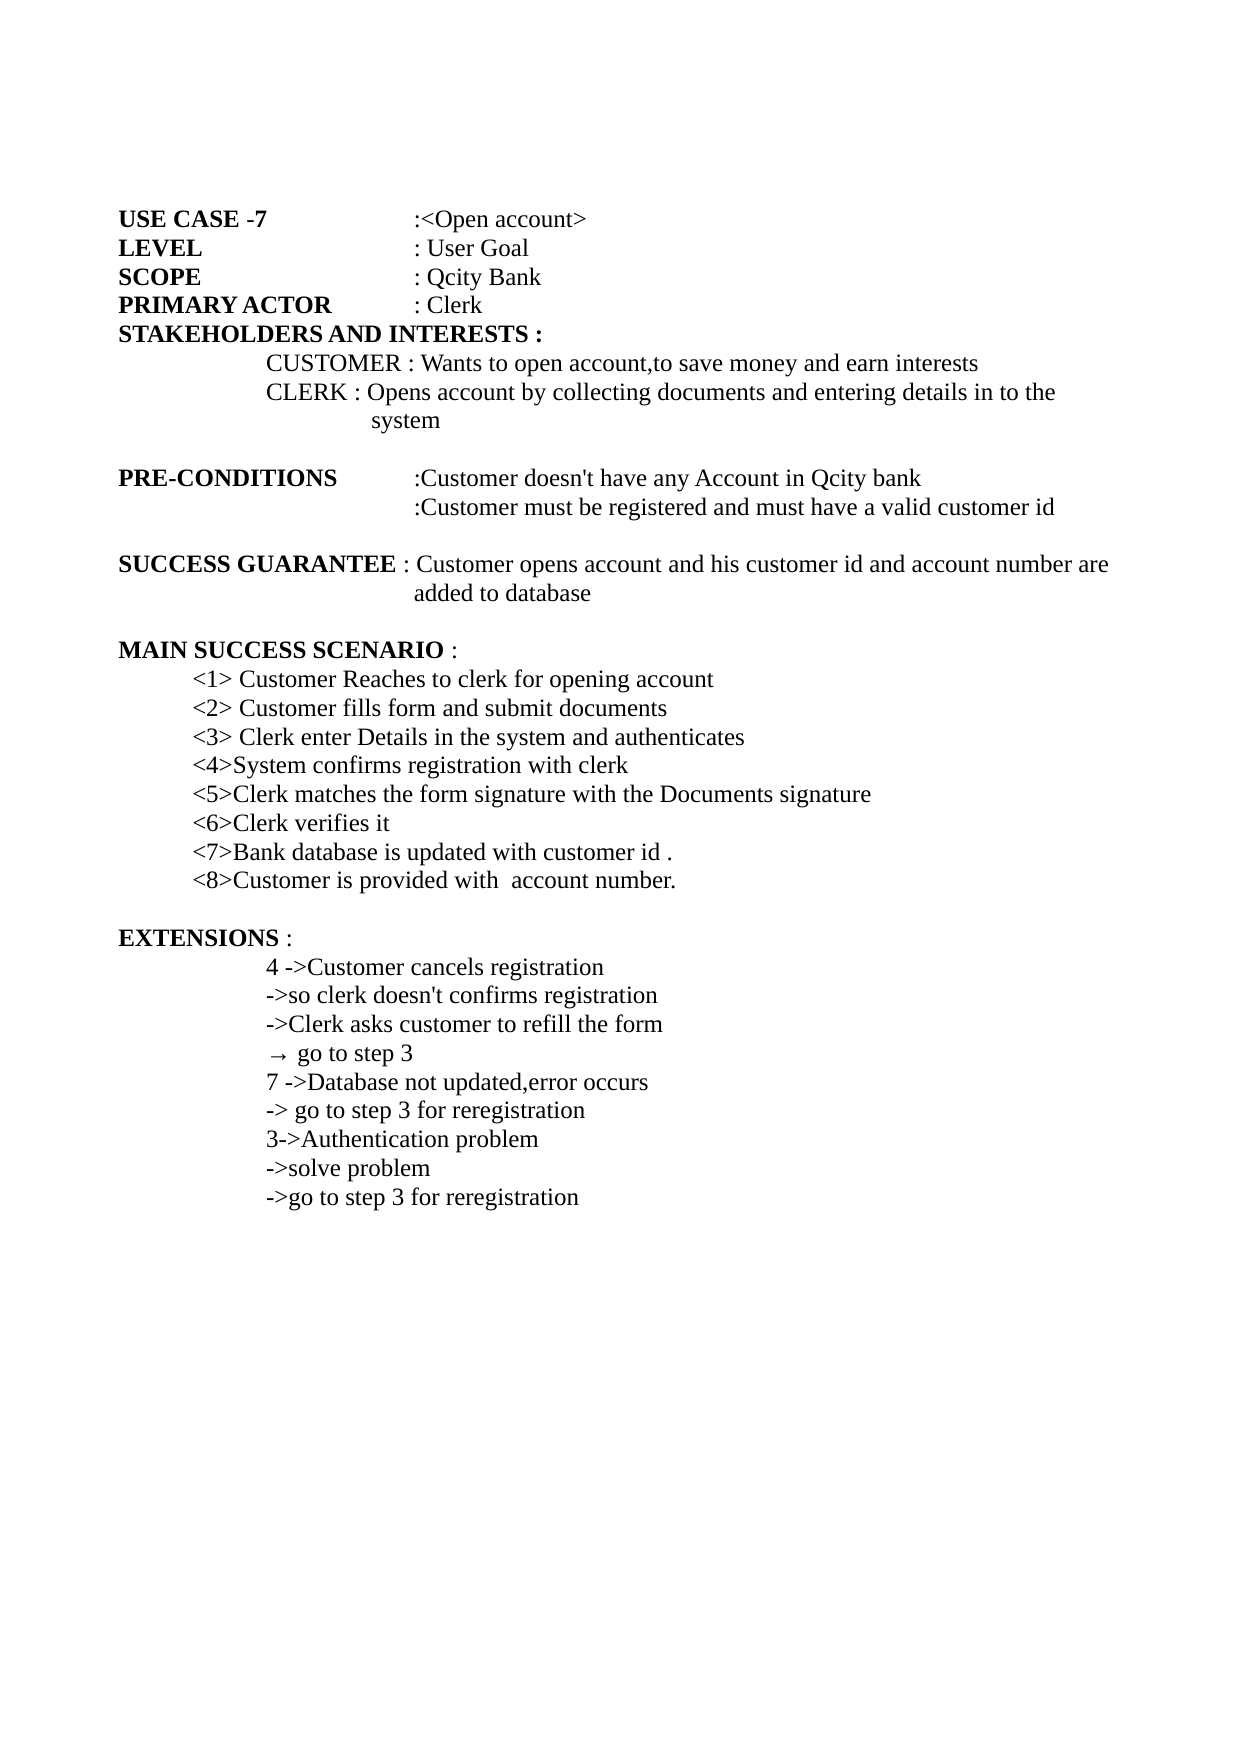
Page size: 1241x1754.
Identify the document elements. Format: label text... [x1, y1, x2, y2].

text <4>System confirms registration with clerk [118, 751, 1122, 779]
text ->solve problem [118, 1153, 1122, 1182]
text <6>Clerk verifies it [118, 808, 1122, 837]
text EXTENSIONS : [118, 923, 1122, 952]
text PRE-CONDITIONS :Customer doesn't have any Account in Qcity bank [118, 463, 1122, 492]
text 4 ->Customer cancels registration [118, 952, 1122, 981]
text PRIMARY ACTOR : Clerk [118, 291, 1122, 319]
text STAKEHOLDERS AND INTERESTS : [118, 319, 1122, 348]
text <5>Clerk matches the form signature with the Documents signature [118, 779, 1122, 808]
text → go to step 3 [118, 1038, 1122, 1067]
text <1> Customer Reaches to clerk for opening account [118, 664, 1122, 693]
text CLERK : Opens account by collecting documents and entering details in to the system [118, 377, 1122, 434]
text 7 ->Database not updated,error occurs [118, 1067, 1122, 1096]
text CUSTOMER : Wants to open account,to save money and earn interests [118, 348, 1122, 377]
text ->so clerk doesn't confirms registration [118, 981, 1122, 1009]
text <2> Customer fills form and submit documents [118, 693, 1122, 722]
text :Customer must be registered and must have a valid customer id [118, 492, 1122, 521]
text <8>Customer is provided with account number. [118, 866, 1122, 894]
text ->go to step 3 for reregistration [118, 1182, 1122, 1211]
text SUCCESS GUARANTEE : Customer opens account and his customer id and account number are added to database [118, 549, 1122, 607]
text 3->Authentication problem [118, 1124, 1122, 1153]
text MAIN SUCCESS SCENARIO : [118, 636, 1122, 664]
text SCOPE : Qcity Bank [118, 262, 1122, 291]
text -> go to step 3 for reregistration [118, 1096, 1122, 1124]
text <3> Clerk enter Details in the system and authenticates [118, 722, 1122, 751]
text LEVEL : User Goal [118, 233, 1122, 262]
text ->Clerk asks customer to refill the form [118, 1009, 1122, 1038]
text USE CASE -7 :<Open account> [118, 204, 1122, 233]
text <7>Bank database is updated with customer id . [118, 837, 1122, 866]
